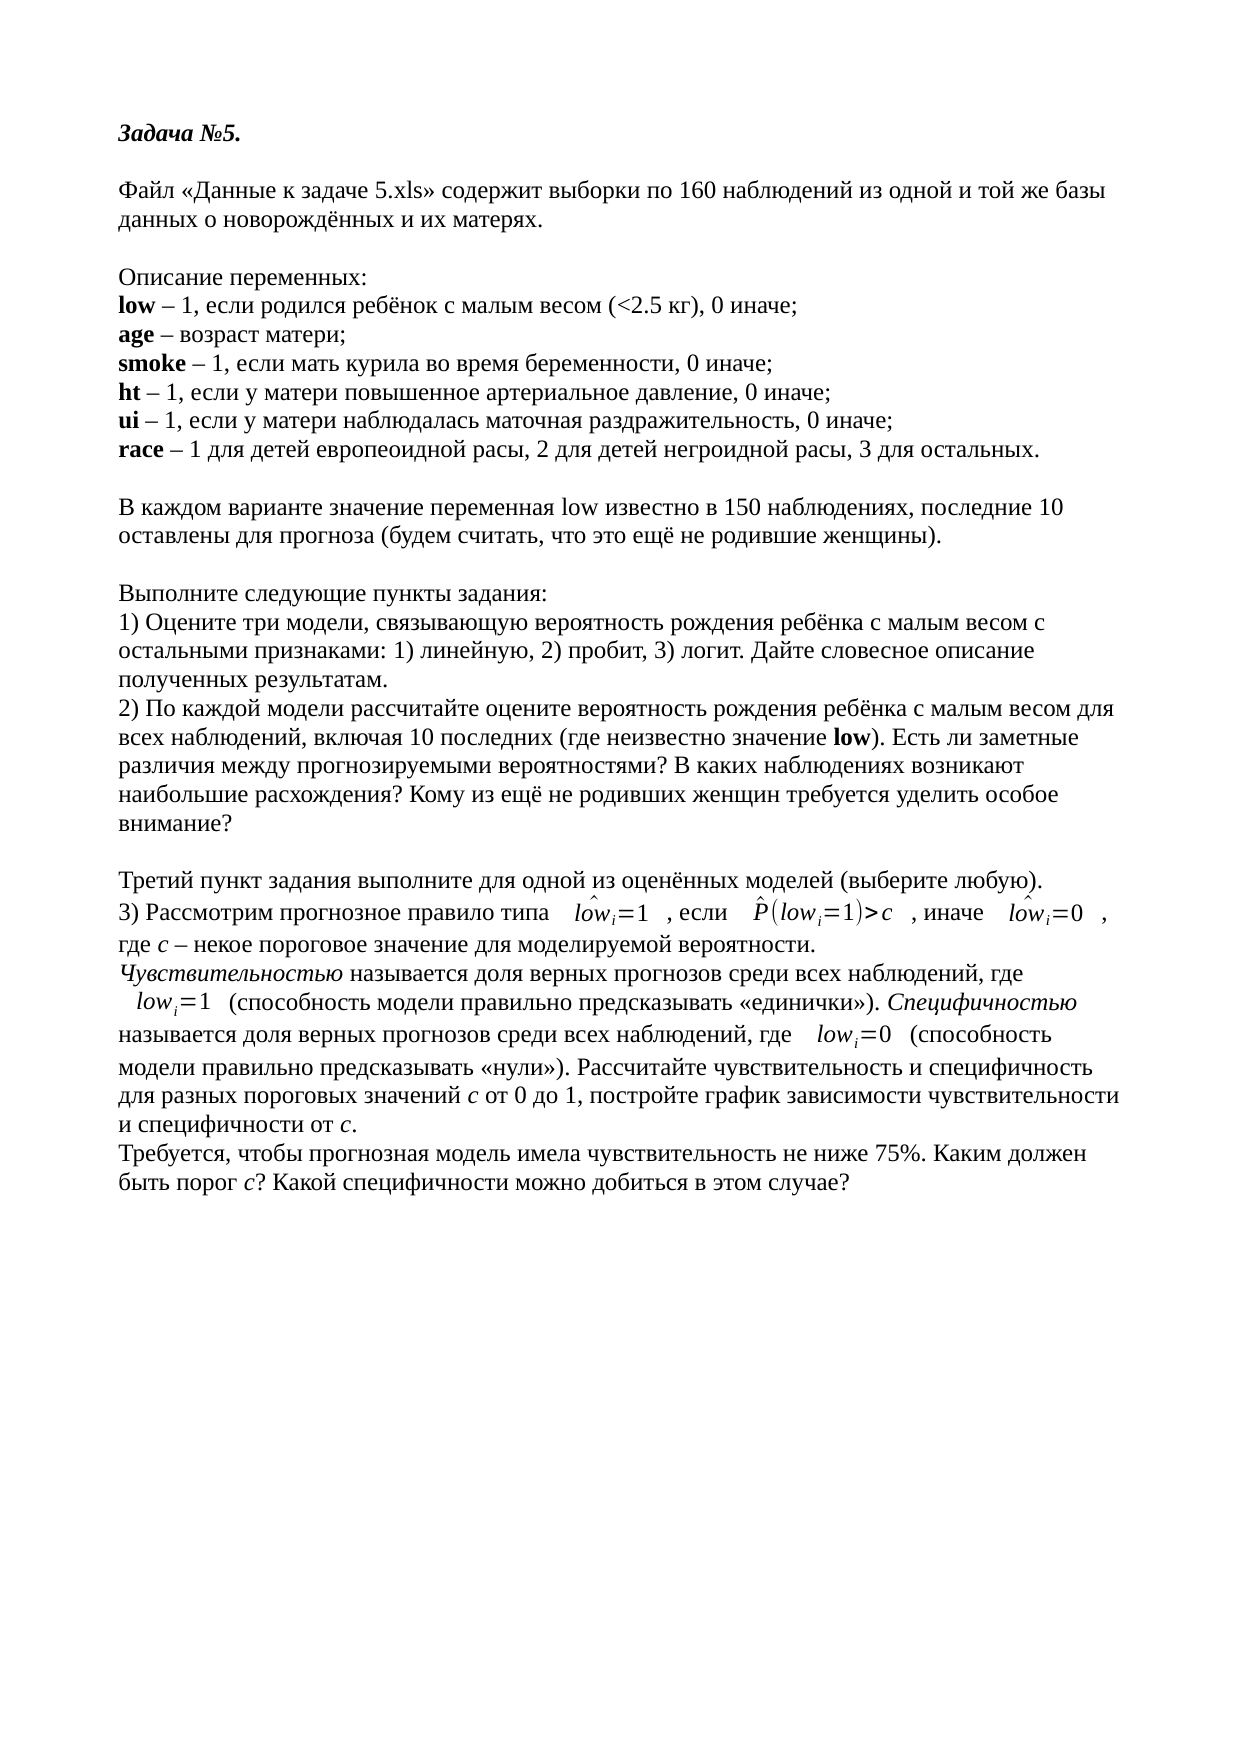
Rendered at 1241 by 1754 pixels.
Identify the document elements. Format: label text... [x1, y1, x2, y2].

text Чувствительностью называется доля верных прогнозов среди всех наблюдений, где (способность модели правильно предсказывать «единички»). Специфичностью называется доля верных прогнозов среди всех наблюдений, где (способность модели правильно предсказывать «нули»). Рассчитайте чувствительность и специфичность для разных пороговых значений c от 0 до 1, постройте график зависимости чувствительности и специфичности от c. [118, 958, 1122, 1138]
text Описание переменных: [118, 262, 1122, 291]
text ui – 1, если у матери наблюдалась маточная раздражительность, 0 иначе; [118, 406, 1122, 434]
text 2) По каждой модели рассчитайте оцените вероятность рождения ребёнка с малым весом для всех наблюдений, включая 10 последних (где неизвестно значение low). Есть ли заметные различия между прогнозируемыми вероятностями? В каких наблюдениях возникают наибольшие расхождения? Кому из ещё не родивших женщин требуется уделить особое внимание? [118, 693, 1122, 837]
text ht – 1, если у матери повышенное артериальное давление, 0 иначе; [118, 377, 1122, 406]
text Файл «Данные к задаче 5.xls» содержит выборки по 160 наблюдений из одной и той же базы данных о новорождённых и их матерях. [118, 176, 1122, 233]
text smoke – 1, если мать курила во время беременности, 0 иначе; [118, 348, 1122, 377]
text 3) Рассмотрим прогнозное правило типа , если , иначе , где c – некое пороговое значение для моделируемой вероятности. [118, 894, 1122, 958]
text Задача №5. [118, 118, 1122, 147]
text 1) Оцените три модели, связывающую вероятность рождения ребёнка с малым весом с остальными признаками: 1) линейную, 2) пробит, 3) логит. Дайте словесное описание полученных результатам. [118, 607, 1122, 693]
text low – 1, если родился ребёнок с малым весом (<2.5 кг), 0 иначе; [118, 291, 1122, 319]
text age – возраст матери; [118, 319, 1122, 348]
text В каждом варианте значение переменная low известно в 150 наблюдениях, последние 10 оставлены для прогноза (будем считать, что это ещё не родившие женщины). [118, 492, 1122, 549]
text Требуется, чтобы прогнозная модель имела чувствительность не ниже 75%. Каким должен быть порог c? Какой специфичности можно добиться в этом случае? [118, 1138, 1122, 1196]
text Третий пункт задания выполните для одной из оценённых моделей (выберите любую). [118, 866, 1122, 894]
text race – 1 для детей европеоидной расы, 2 для детей негроидной расы, 3 для остальных. [118, 434, 1122, 463]
text Выполните следующие пункты задания: [118, 578, 1122, 607]
